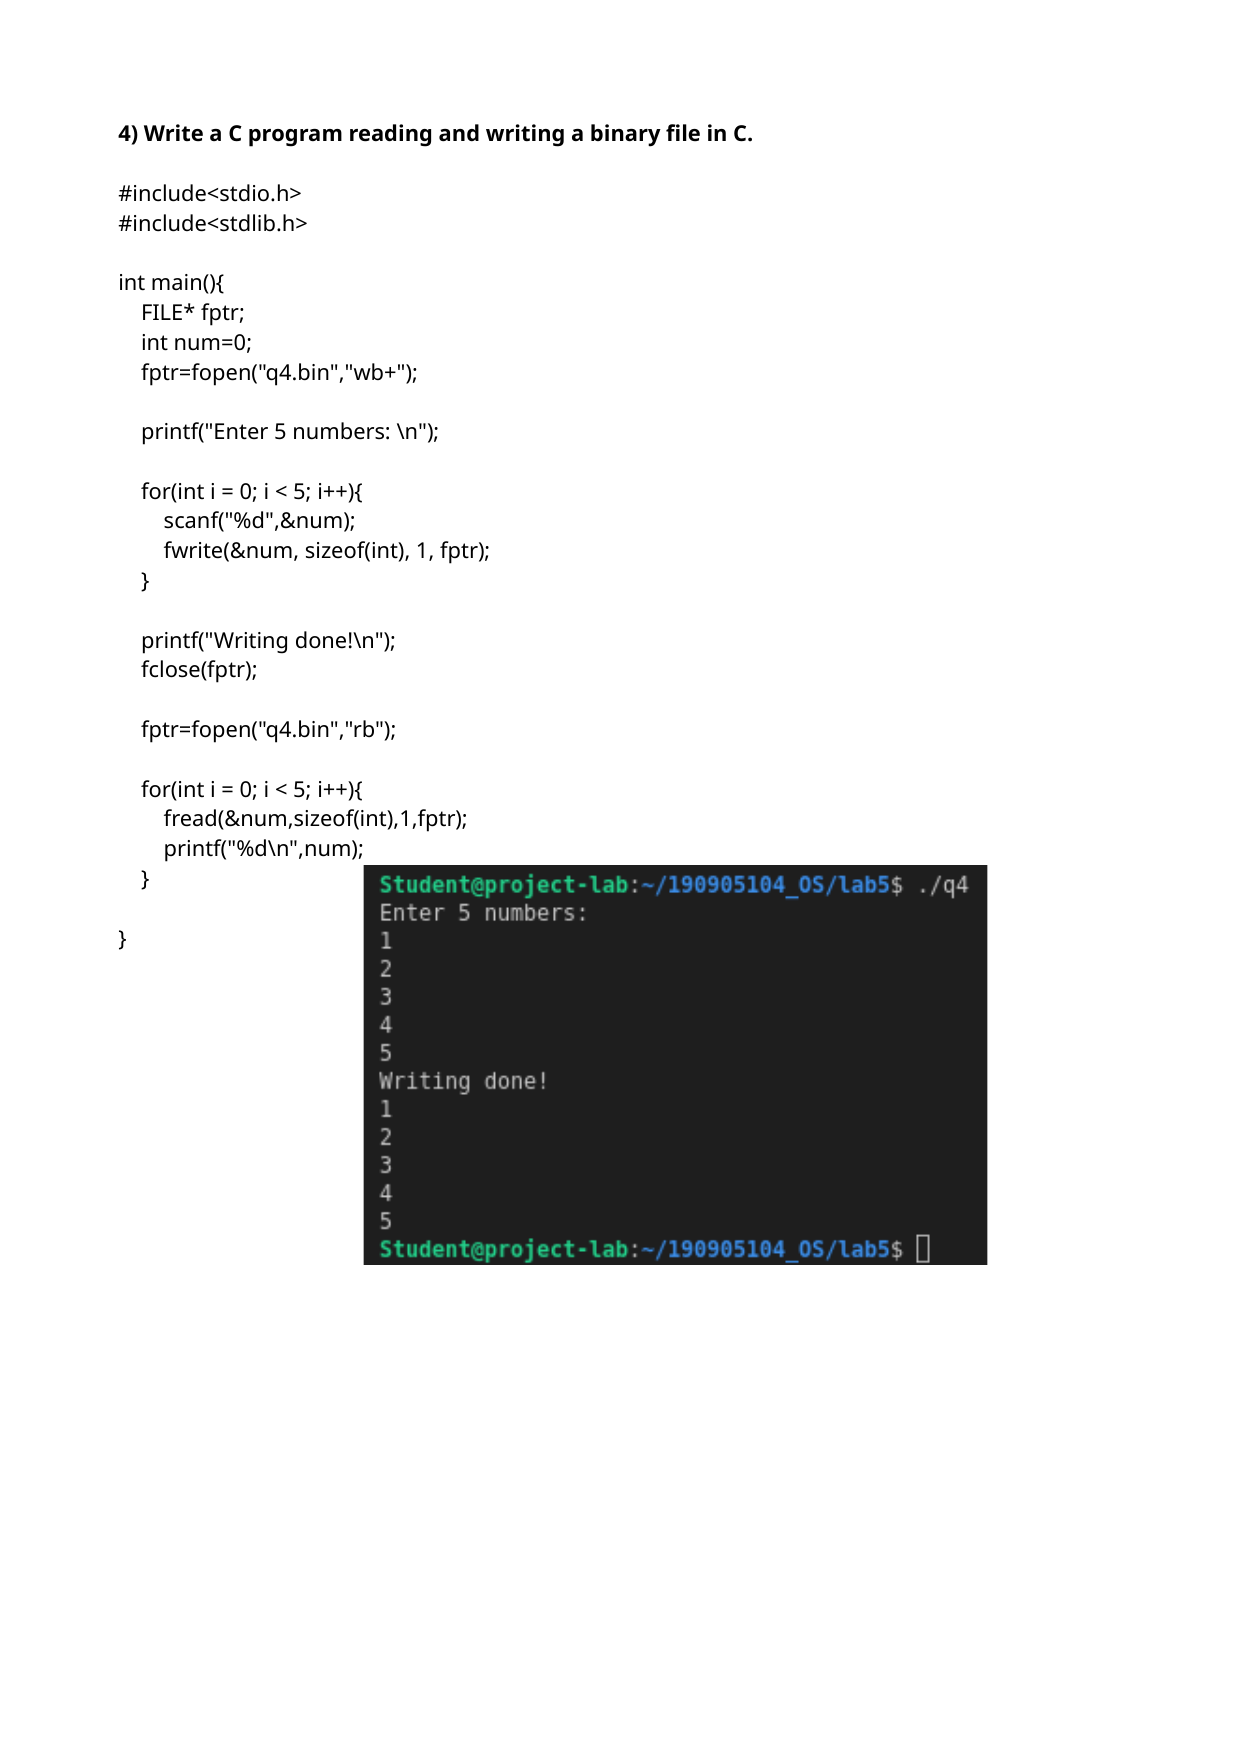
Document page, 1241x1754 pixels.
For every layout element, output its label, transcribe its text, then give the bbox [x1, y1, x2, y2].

text fread(&num,sizeof(int),1,fptr); [118, 803, 1122, 833]
text } [118, 565, 1122, 595]
text 4) Write a C program reading and writing a binary file in C. [118, 118, 1122, 148]
text fptr=fopen("q4.bin","rb"); [118, 714, 1122, 744]
text for(int i = 0; i < 5; i++){ [118, 773, 1122, 803]
text for(int i = 0; i < 5; i++){ [118, 476, 1122, 505]
text #include<stdio.h> [118, 178, 1122, 207]
text [988, 922, 1122, 952]
text scanf("%d",&num); [118, 505, 1122, 535]
text } [118, 922, 363, 952]
text printf("Enter 5 numbers: \n"); [118, 416, 1122, 446]
text printf("Writing done!\n"); [118, 624, 1122, 654]
text FILE* fptr; [118, 297, 1122, 327]
text printf("%d\n",num); [118, 833, 1122, 863]
text fptr=fopen("q4.bin","wb+"); [118, 356, 1122, 386]
picture [363, 865, 988, 1265]
text fclose(fptr); [118, 654, 1122, 684]
text int main(){ [118, 267, 1122, 297]
text fwrite(&num, sizeof(int), 1, fptr); [118, 535, 1122, 565]
text #include<stdlib.h> [118, 207, 1122, 237]
text int num=0; [118, 327, 1122, 356]
text } [118, 863, 1122, 893]
